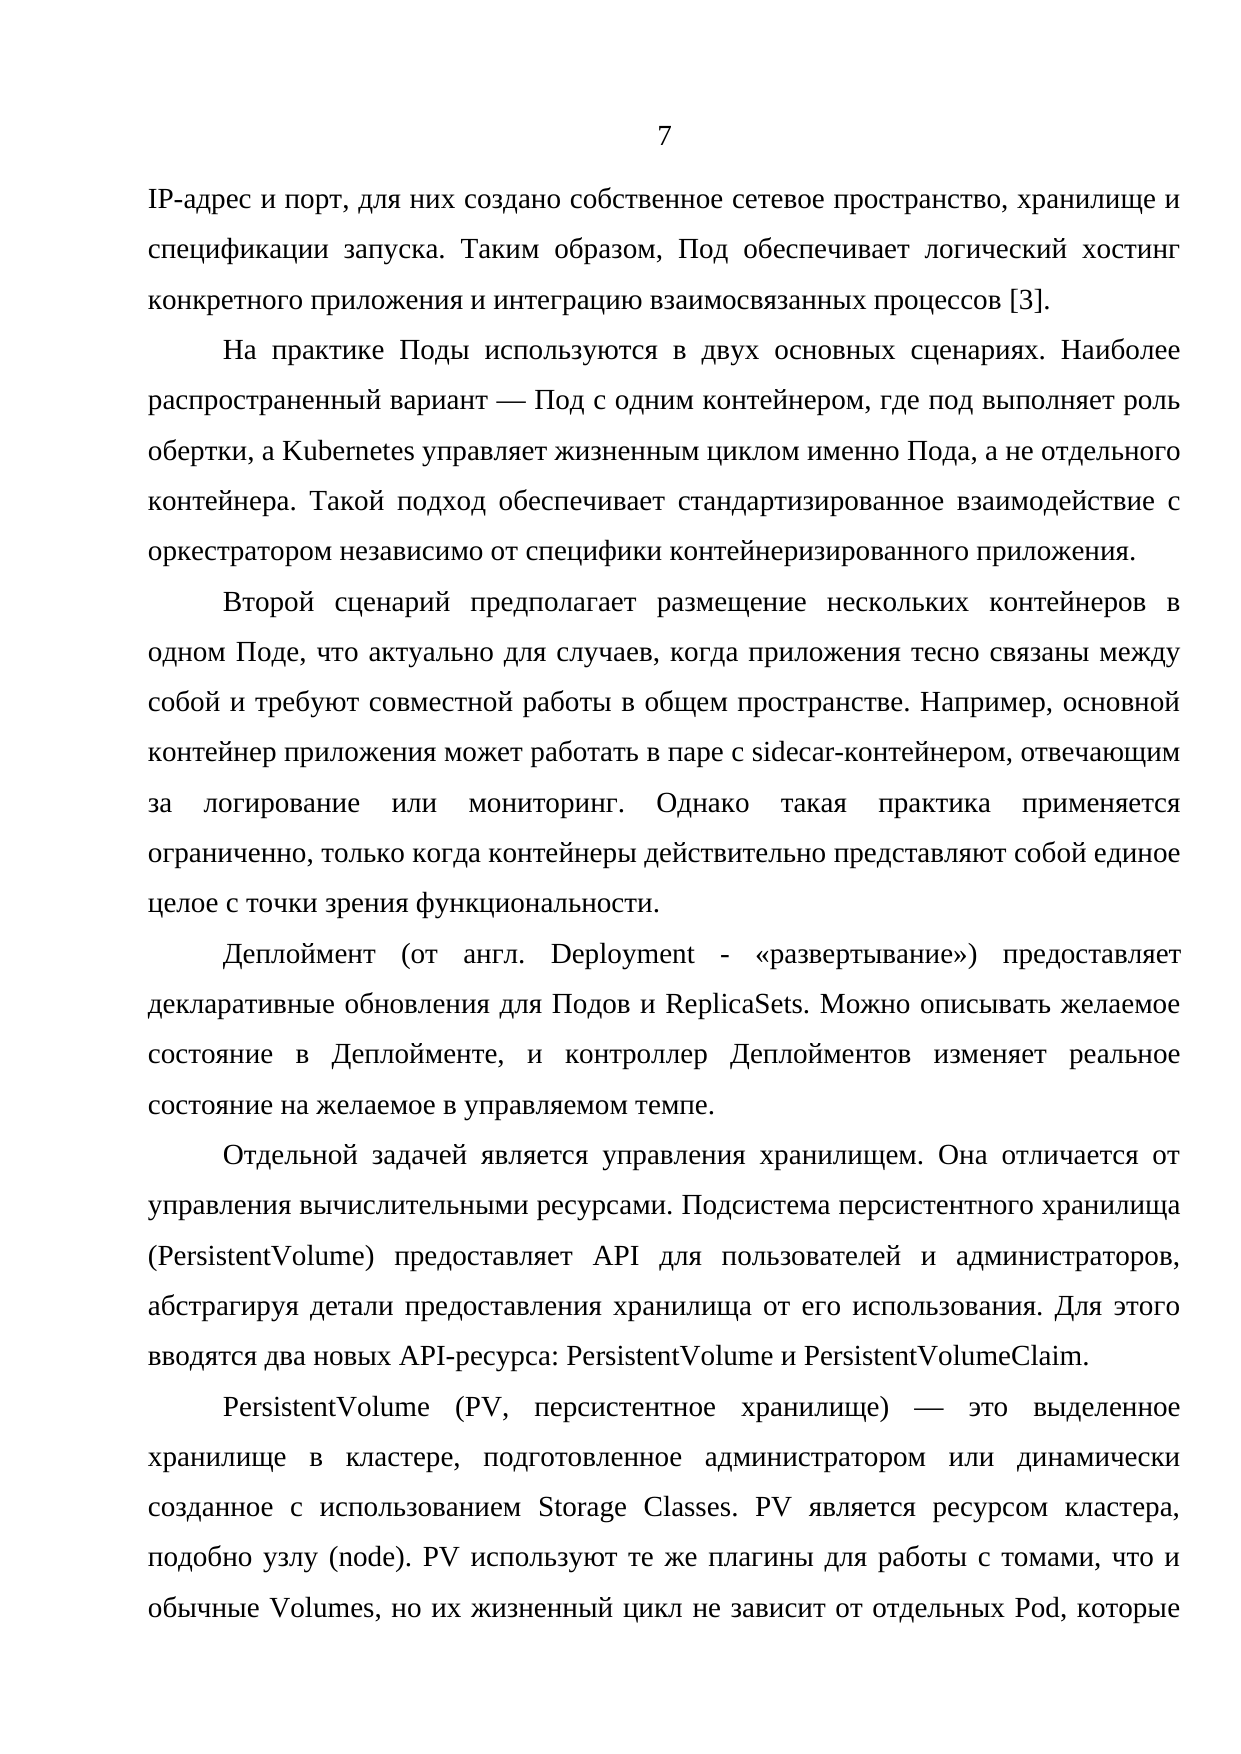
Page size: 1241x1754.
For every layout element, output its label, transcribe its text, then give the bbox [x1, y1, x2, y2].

text Отдельной задачей является управления хранилищем. Она отличается от управления вычислительными ресурсами. Подсистема персистентного хранилища (PersistentVolume) предоставляет API для пользователей и администраторов, абстрагируя детали предоставления хранилища от его использования. Для этого вводятся два новых API-ресурса: PersistentVolume и PersistentVolumeClaim. [148, 1137, 1181, 1372]
text Второй сценарий предполагает размещение нескольких контейнеров в одном Поде, что актуально для случаев, когда приложения тесно связаны между собой и требуют совместной работы в общем пространстве. Например, основной контейнер приложения может работать в паре с sidecar-контейнером, отвечающим за логирование или мониторинг. Однако такая практика применяется ограниченно, только когда контейнеры действительно представляют собой единое целое с точки зрения функциональности. [148, 584, 1181, 919]
text PersistentVolume (PV, персистентное хранилище) — это выделенное хранилище в кластере, подготовленное администратором или динамически созданное с использованием Storage Classes. PV является ресурсом кластера, подобно узлу (node). PV используют те же плагины для работы с томами, что и обычные Volumes, но их жизненный цикл не зависит от отдельных Pod, которые [148, 1389, 1181, 1623]
text IP-адрес и порт, для них создано собственное сетевое пространство, хранилище и спецификации запуска. Таким образом, Под обеспечивает логический хостинг конкретного приложения и интеграцию взаимосвязанных процессов [3]. [148, 181, 1181, 315]
text На практике Поды используются в двух основных сценариях. Наиболее распространенный вариант — Под с одним контейнером, где под выполняет роль обертки, а Kubernetes управляет жизненным циклом именно Пода, а не отдельного контейнера. Такой подход обеспечивает стандартизированное взаимодействие с оркестратором независимо от специфики контейнеризированного приложения. [148, 332, 1181, 567]
text Деплоймент (от англ. Deployment - «развертывание») предоставляет декларативные обновления для Подов и ReplicaSets. Можно описывать желаемое состояние в Деплойменте, и контроллер Деплойментов изменяет реальное состояние на желаемое в управляемом темпе. [148, 936, 1181, 1120]
